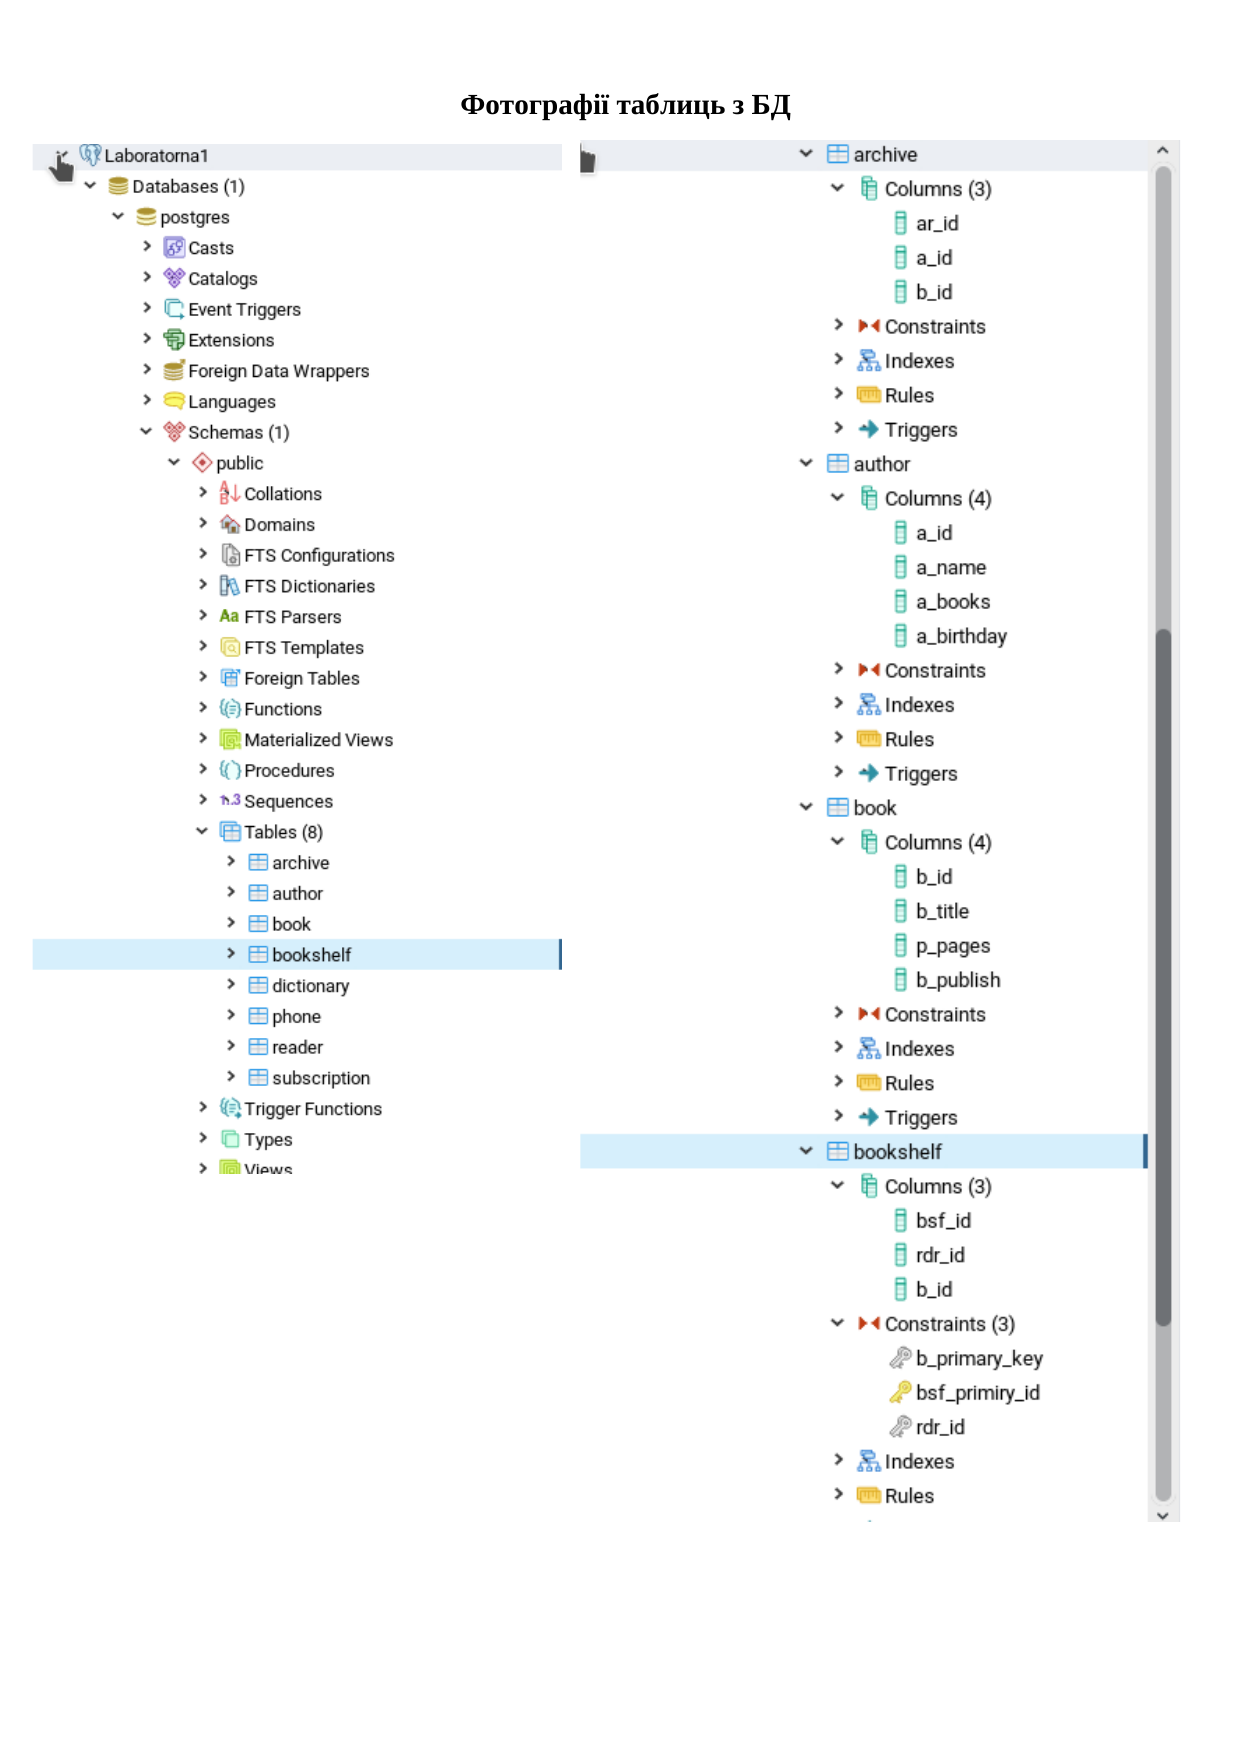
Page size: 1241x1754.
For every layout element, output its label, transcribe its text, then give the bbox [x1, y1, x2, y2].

text Фотографії таблиць з БД [130, 87, 1121, 121]
picture [32, 144, 562, 1174]
picture [580, 140, 1181, 1522]
